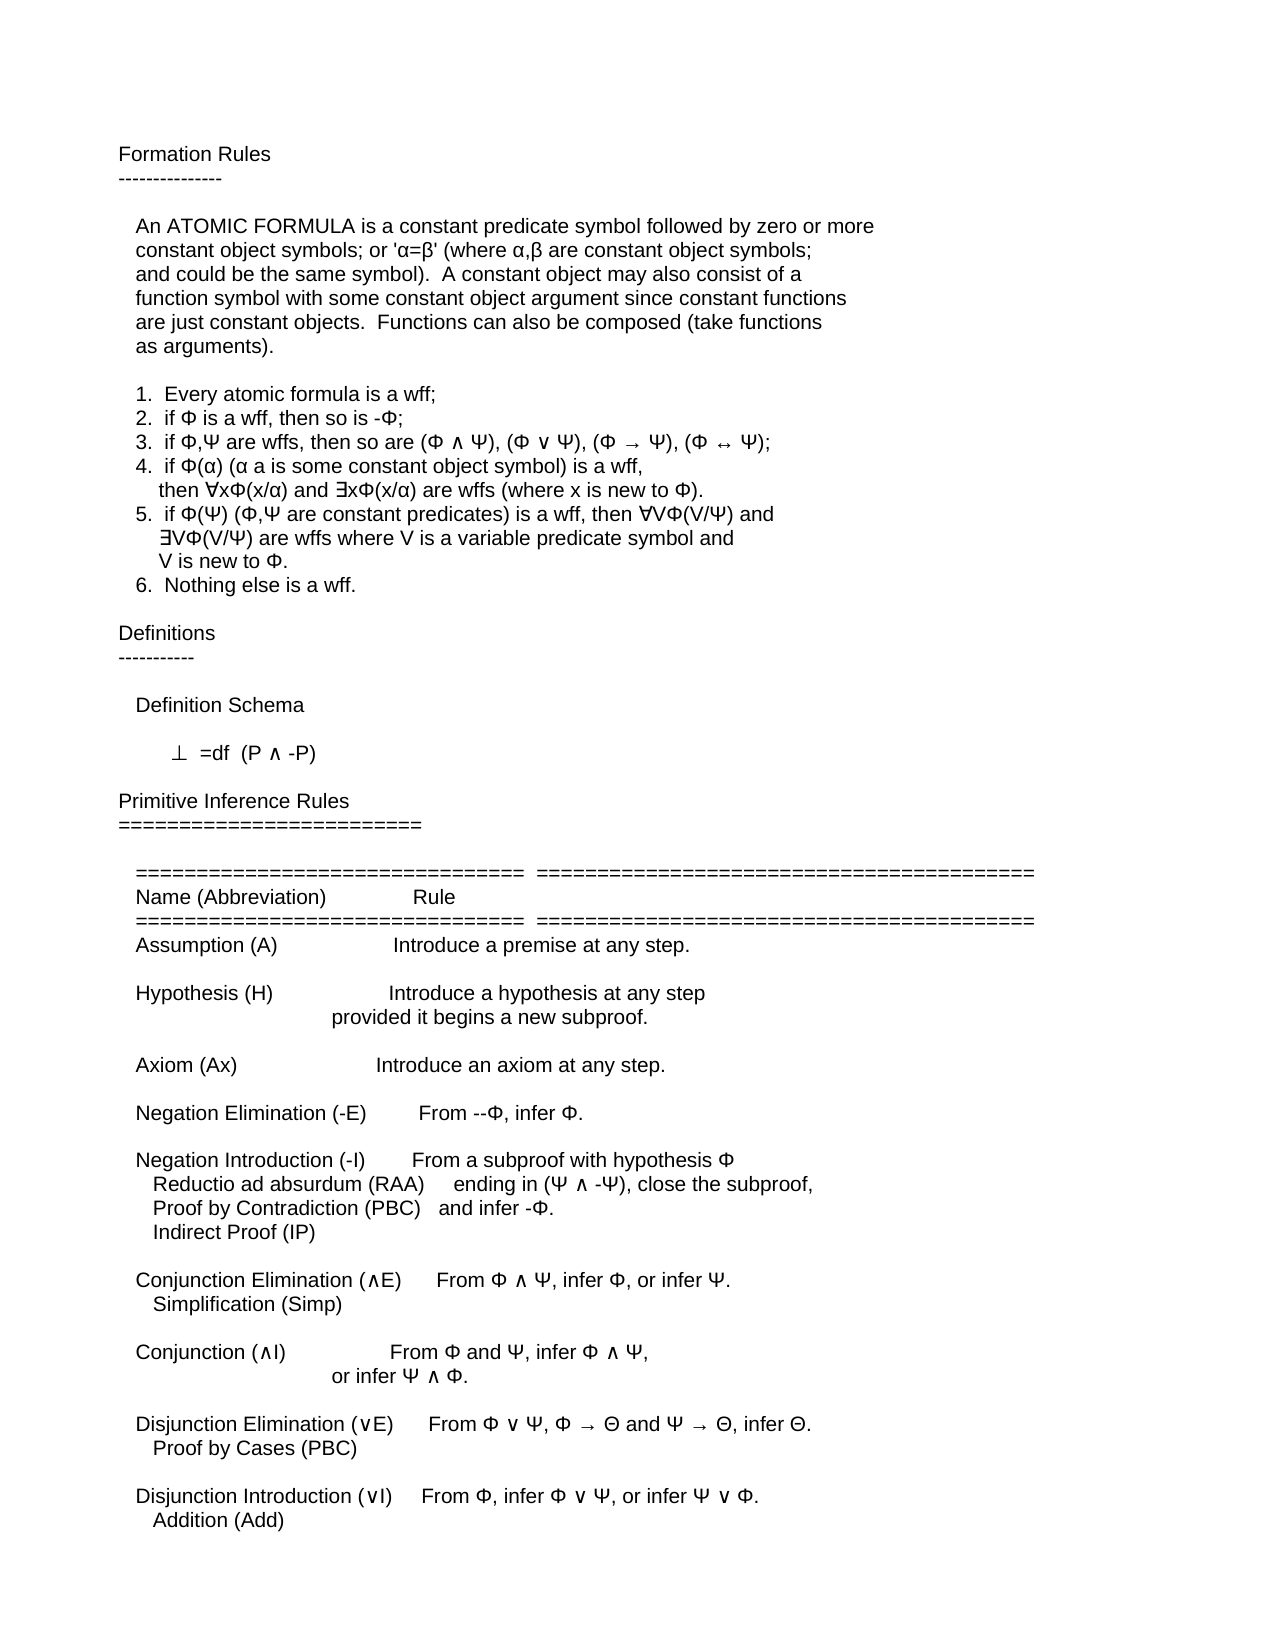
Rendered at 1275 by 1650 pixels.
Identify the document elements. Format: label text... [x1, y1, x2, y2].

text Formation Rules [118, 142, 1157, 166]
text ----------- [118, 645, 1157, 669]
text Proof by Cases (PBC) [118, 1436, 1157, 1460]
text 6. Nothing else is a wff. [118, 573, 1157, 597]
text Definition Schema [118, 693, 1157, 717]
text Addition (Add) [118, 1508, 1157, 1532]
text or infer Ψ ∧ Φ. [118, 1364, 1157, 1388]
text Conjunction Elimination (∧E) From Φ ∧ Ψ, infer Φ, or infer Ψ. [118, 1268, 1157, 1292]
text 1. Every atomic formula is a wff; [118, 382, 1157, 406]
text Indirect Proof (IP) [118, 1220, 1157, 1244]
text Conjunction (∧I) From Φ and Ψ, infer Φ ∧ Ψ, [118, 1340, 1157, 1364]
text then ∀xΦ(x/α) and ∃xΦ(x/α) are wffs (where x is new to Φ). [118, 477, 1157, 501]
text provided it begins a new subproof. [118, 1004, 1157, 1028]
text function symbol with some constant object argument since constant functions [118, 286, 1157, 310]
text constant object symbols; or 'α=β' (where α,β are constant object symbols; [118, 238, 1157, 262]
text Name (Abbreviation) Rule [118, 885, 1157, 909]
text Primitive Inference Rules [118, 789, 1157, 813]
text Disjunction Elimination (∨E) From Φ ∨ Ψ, Φ → Θ and Ψ → Θ, infer Θ. [118, 1412, 1157, 1436]
text Hypothesis (H) Introduce a hypothesis at any step [118, 981, 1157, 1004]
text 2. if Φ is a wff, then so is -Φ; [118, 406, 1157, 429]
text Definitions [118, 621, 1157, 645]
text are just constant objects. Functions can also be composed (take functions [118, 310, 1157, 334]
text Simplification (Simp) [118, 1292, 1157, 1316]
text Negation Introduction (-I) From a subproof with hypothesis Φ [118, 1148, 1157, 1172]
text Reductio ad absurdum (RAA) ending in (Ψ ∧ -Ψ), close the subproof, [118, 1172, 1157, 1196]
text Negation Elimination (-E) From --Φ, infer Φ. [118, 1100, 1157, 1124]
text V is new to Φ. [118, 549, 1157, 573]
text 4. if Φ(α) (α a is some constant object symbol) is a wff, [118, 453, 1157, 477]
text 5. if Φ(Ψ) (Φ,Ψ are constant predicates) is a wff, then ∀VΦ(V/Ψ) and [118, 501, 1157, 525]
text ⊥ =df (P ∧ -P) [118, 741, 1157, 765]
text as arguments). [118, 334, 1157, 358]
text An ATOMIC FORMULA is a constant predicate symbol followed by zero or more [118, 214, 1157, 238]
text ================================ ========================================= [118, 861, 1157, 885]
text Axiom (Ax) Introduce an axiom at any step. [118, 1052, 1157, 1076]
text --------------- [118, 166, 1157, 190]
text Disjunction Introduction (∨I) From Φ, infer Φ ∨ Ψ, or infer Ψ ∨ Φ. [118, 1484, 1157, 1508]
text and could be the same symbol). A constant object may also consist of a [118, 262, 1157, 286]
text ========================= [118, 813, 1157, 837]
text 3. if Φ,Ψ are wffs, then so are (Φ ∧ Ψ), (Φ ∨ Ψ), (Φ → Ψ), (Φ ↔ Ψ); [118, 429, 1157, 453]
text ================================ ========================================= [118, 909, 1157, 933]
text ∃VΦ(V/Ψ) are wffs where V is a variable predicate symbol and [118, 525, 1157, 549]
text Assumption (A) Introduce a premise at any step. [118, 933, 1157, 957]
text Proof by Contradiction (PBC) and infer -Φ. [118, 1196, 1157, 1220]
